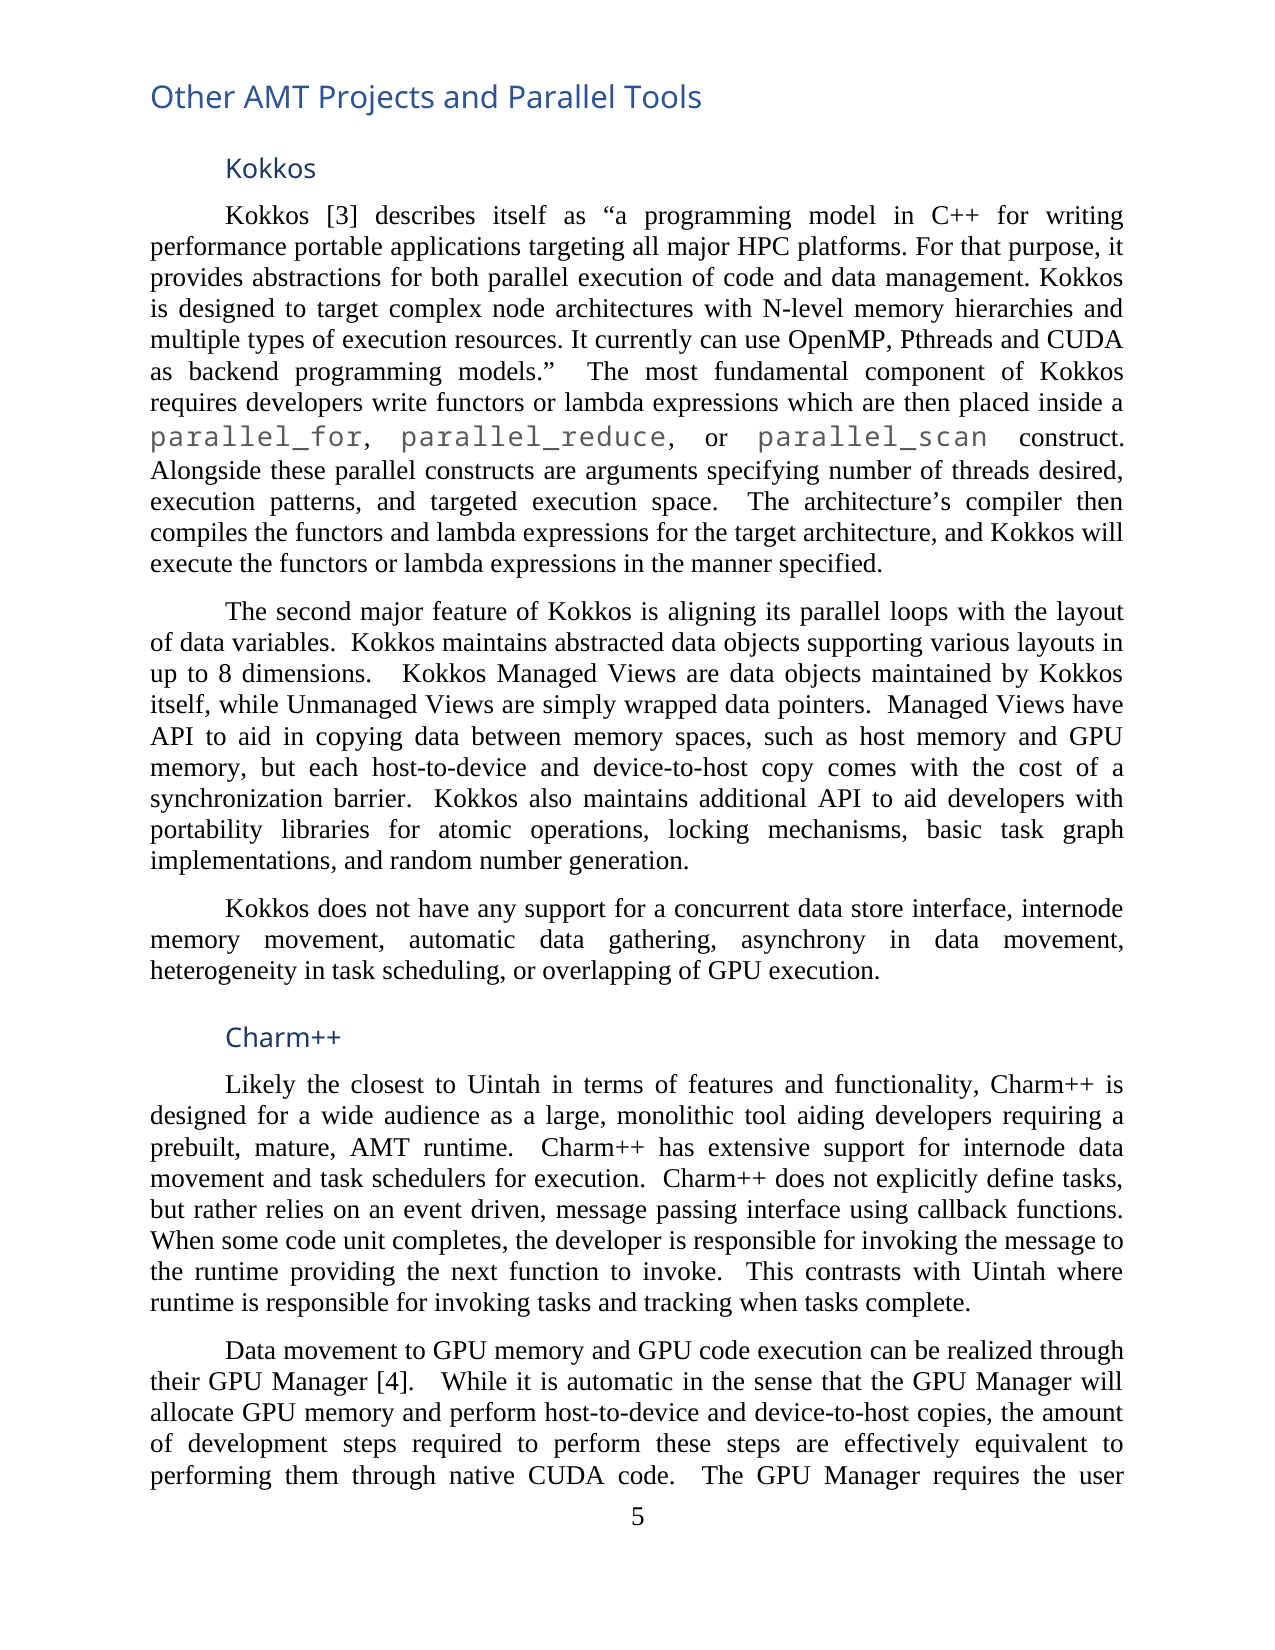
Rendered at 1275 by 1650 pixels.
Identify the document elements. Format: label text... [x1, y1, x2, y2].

text Kokkos [3] describes itself as “a programming model in C++ for writing performance portable applications targeting all major HPC platforms. For that purpose, it provides abstractions for both parallel execution of code and data management. Kokkos is designed to target complex node architectures with N-level memory hierarchies and multiple types of execution resources. It currently can use OpenMP, Pthreads and CUDA as backend programming models.” The most fundamental component of Kokkos requires developers write functors or lambda expressions which are then placed inside a parallel_for, parallel_reduce, or parallel_scan construct. Alongside these parallel constructs are arguments specifying number of threads desired, execution patterns, and targeted execution space. The architecture’s compiler then compiles the functors and lambda expressions for the target architecture, and Kokkos will execute the functors or lambda expressions in the manner specified. [150, 199, 1125, 578]
text Data movement to GPU memory and GPU code execution can be realized through their GPU Manager [4]. While it is automatic in the sense that the GPU Manager will allocate GPU memory and perform host-to-device and device-to-host copies, the amount of development steps required to perform these steps are effectively equivalent to performing them through native CUDA code. The GPU Manager requires the user [150, 1334, 1125, 1490]
subtitle Kokkos [225, 150, 1125, 187]
subtitle Other AMT Projects and Parallel Tools [150, 75, 1125, 118]
subtitle Charm++ [225, 1019, 1125, 1056]
text The second major feature of Kokkos is aligning its parallel loops with the layout of data variables. Kokkos maintains abstracted data objects supporting various layouts in up to 8 dimensions. Kokkos Managed Views are data objects maintained by Kokkos itself, while Unmanaged Views are simply wrapped data pointers. Managed Views have API to aid in copying data between memory spaces, such as host memory and GPU memory, but each host-to-device and device-to-host copy comes with the cost of a synchronization barrier. Kokkos also maintains additional API to aid developers with portability libraries for atomic operations, locking mechanisms, basic task graph implementations, and random number generation. [150, 595, 1125, 876]
text Kokkos does not have any support for a concurrent data store interface, internode memory movement, automatic data gathering, asynchrony in data movement, heterogeneity in task scheduling, or overlapping of GPU execution. [150, 892, 1125, 986]
text Likely the closest to Uintah in terms of features and functionality, Charm++ is designed for a wide audience as a large, monolithic tool aiding developers requiring a prebuilt, mature, AMT runtime. Charm++ has extensive support for internode data movement and task schedulers for execution. Charm++ does not explicitly define tasks, but rather relies on an event driven, message passing interface using callback functions. When some code unit completes, the developer is responsible for invoking the message to the runtime providing the next function to invoke. This contrasts with Uintah where runtime is responsible for invoking tasks and tracking when tasks complete. [150, 1068, 1125, 1317]
